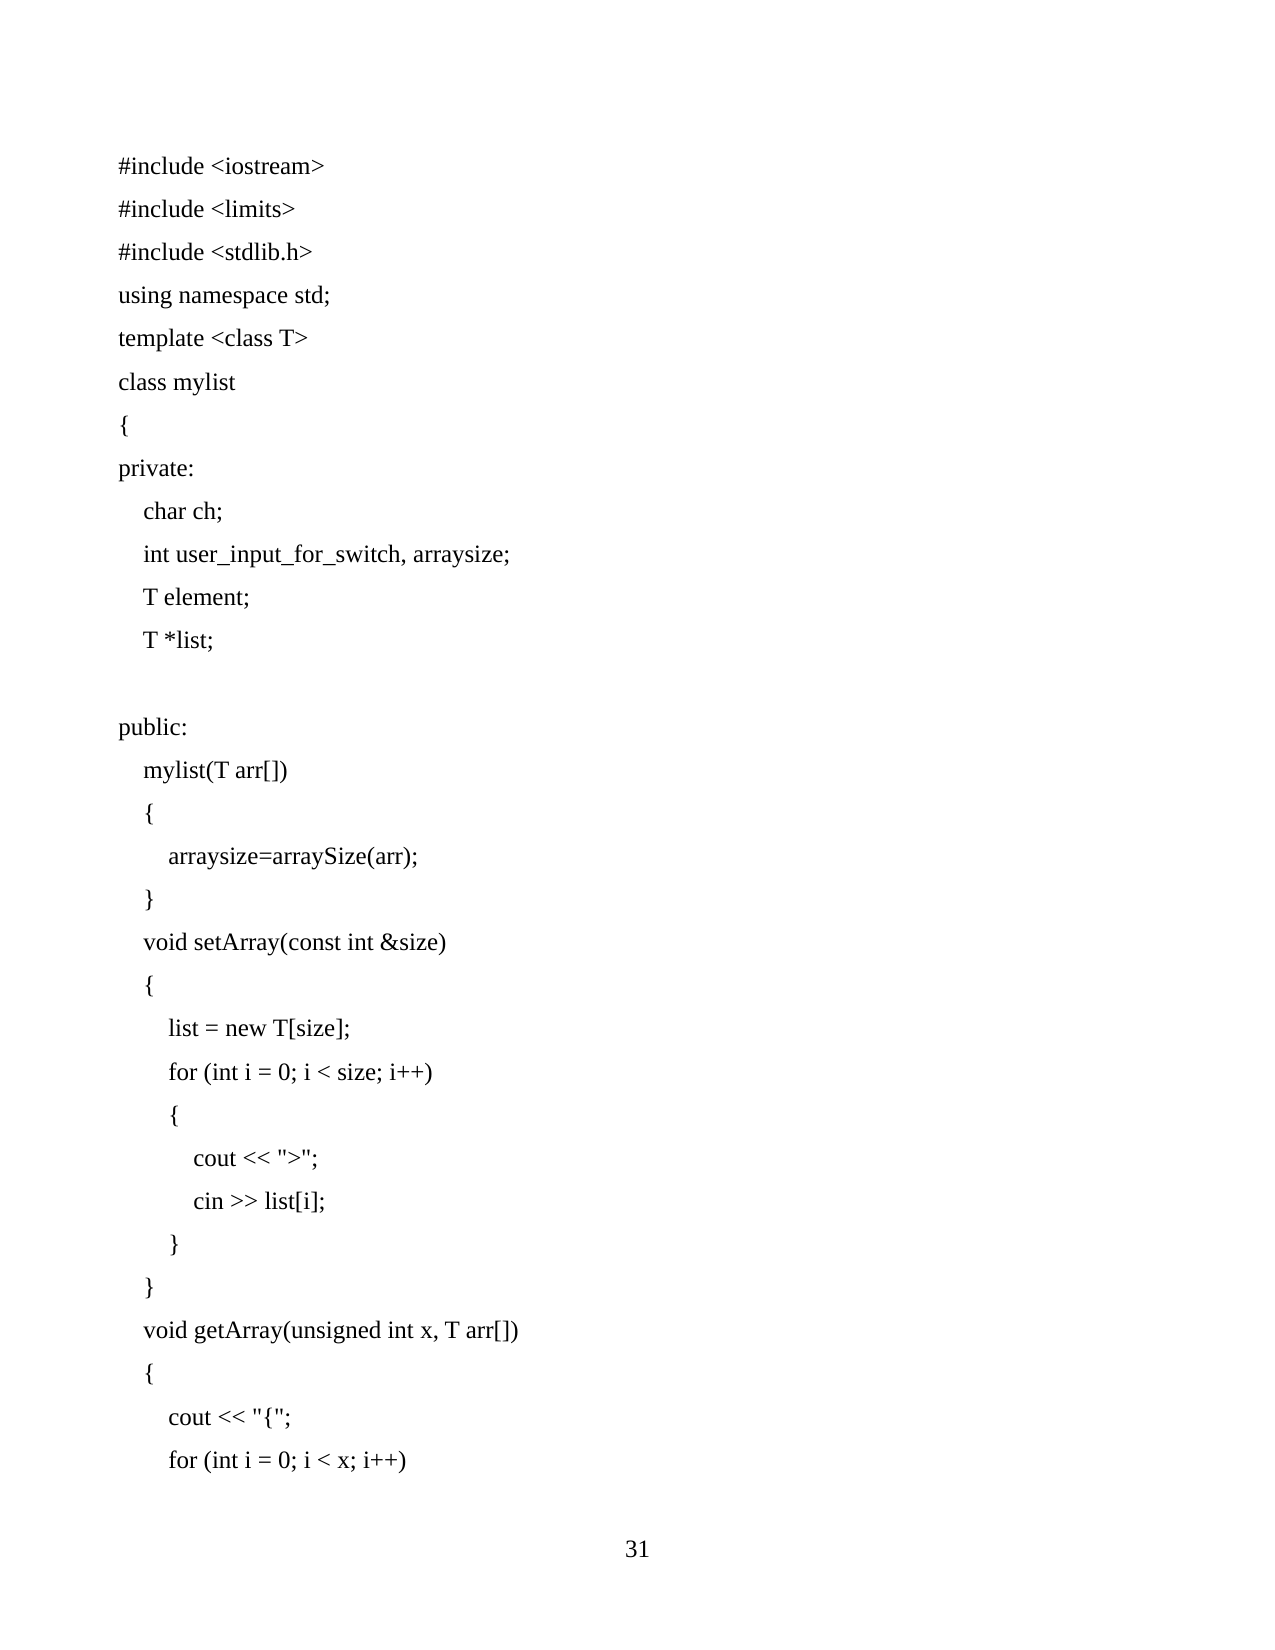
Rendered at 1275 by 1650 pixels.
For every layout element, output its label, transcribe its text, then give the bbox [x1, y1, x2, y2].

text mylist(T arr[]) [118, 755, 1157, 783]
text T *list; [118, 625, 1157, 654]
text T element; [118, 582, 1157, 611]
text using namespace std; [118, 280, 1157, 309]
text char ch; [118, 496, 1157, 525]
text template <class T> [118, 323, 1157, 352]
text private: [118, 453, 1157, 482]
text { [118, 970, 1157, 999]
text void getArray(unsigned int x, T arr[]) [118, 1315, 1157, 1344]
text int user_input_for_switch, arraysize; [118, 539, 1157, 568]
text for (int i = 0; i < size; i++) [118, 1057, 1157, 1085]
text #include <limits> [118, 194, 1157, 223]
text { [118, 410, 1157, 438]
text { [118, 1358, 1157, 1387]
text #include <stdlib.h> [118, 237, 1157, 266]
text { [118, 1100, 1157, 1128]
text void setArray(const int &size) [118, 927, 1157, 956]
text cout << ">"; [118, 1143, 1157, 1172]
text cin >> list[i]; [118, 1186, 1157, 1215]
text class mylist [118, 367, 1157, 395]
text #include <iostream> [118, 151, 1157, 180]
text list = new T[size]; [118, 1013, 1157, 1042]
text { [118, 798, 1157, 827]
text } [118, 1229, 1157, 1258]
text } [118, 1272, 1157, 1301]
text cout << "{"; [118, 1402, 1157, 1430]
text public: [118, 712, 1157, 740]
text } [118, 884, 1157, 913]
text arraysize=arraySize(arr); [118, 841, 1157, 870]
text for (int i = 0; i < x; i++) [118, 1445, 1157, 1473]
